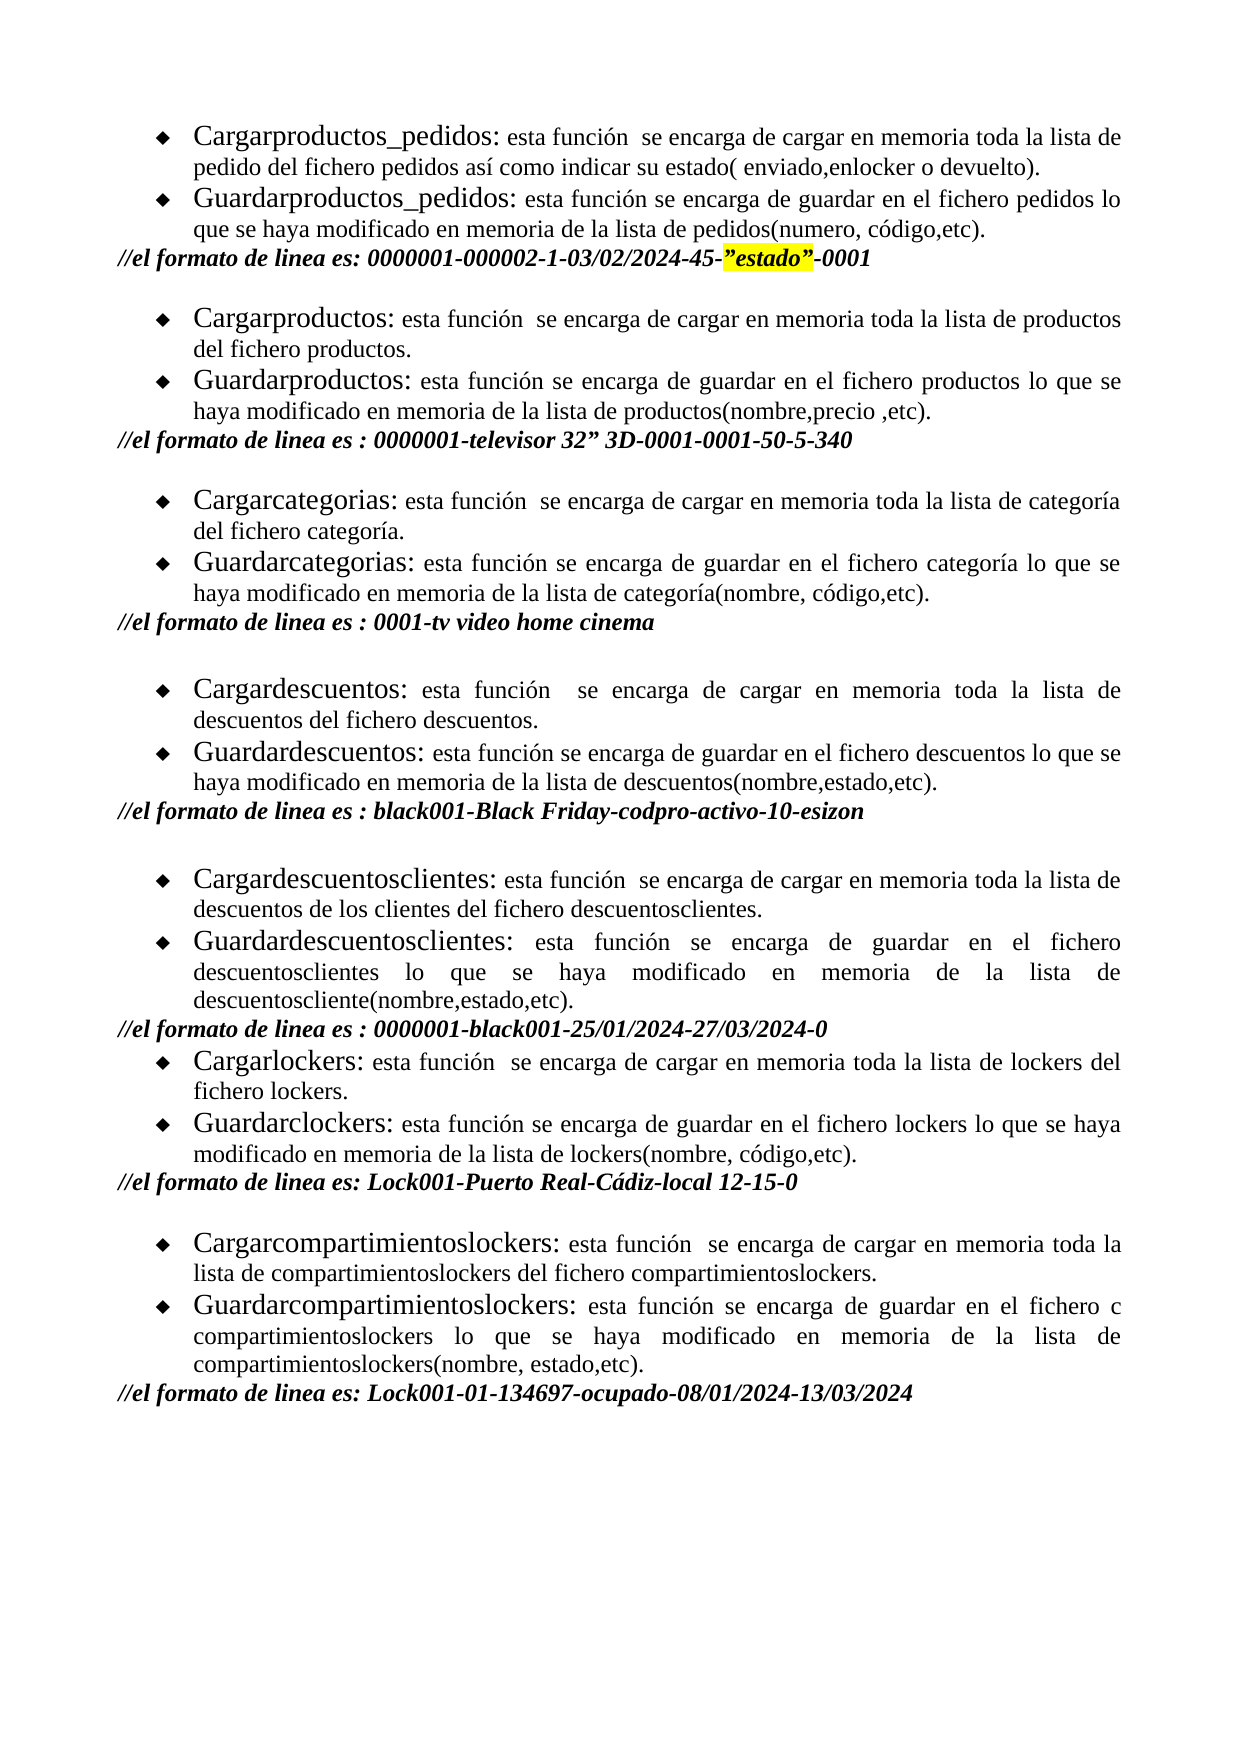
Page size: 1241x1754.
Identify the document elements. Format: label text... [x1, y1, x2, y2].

list Guardardescuentos: esta función se encarga de guardar en el fichero descuentos lo que se haya modificado en memoria de la lista de descuentos(nombre,estado,etc). [156, 734, 1122, 796]
list Guardarcategorias: esta función se encarga de guardar en el fichero categoría lo que se haya modificado en memoria de la lista de categoría(nombre, código,etc). [156, 544, 1122, 607]
list Guardarclockers: esta función se encarga de guardar en el fichero lockers lo que se haya modificado en memoria de la lista de lockers(nombre, código,etc). [156, 1105, 1122, 1167]
text //el formato de linea es : black001-Black Friday-codpro-activo-10-esizon [118, 796, 1122, 825]
list Cargardescuentos: esta función se encarga de cargar en memoria toda la lista de descuentos del fichero descuentos. [156, 672, 1122, 734]
list Guardarcompartimientoslockers: esta función se encarga de guardar en el fichero c compartimientoslockers lo que se haya modificado en memoria de la lista de compartimientoslockers(nombre, estado,etc). [156, 1287, 1122, 1378]
text //el formato de linea es: Lock001-Puerto Real-Cádiz-local 12-15-0 [118, 1167, 1122, 1196]
list Cargarproductos: esta función se encarga de cargar en memoria toda la lista de productos del fichero productos. [156, 300, 1122, 362]
text //el formato de linea es : 0000001-black001-25/01/2024-27/03/2024-0 [118, 1014, 1122, 1043]
text //el formato de linea es: Lock001-01-134697-ocupado-08/01/2024-13/03/2024 [118, 1378, 1122, 1407]
list Cargarproductos_pedidos: esta función se encarga de cargar en memoria toda la lista de pedido del fichero pedidos así como indicar su estado( enviado,enlocker o devuelto). [156, 118, 1122, 180]
list Cargarcompartimientoslockers: esta función se encarga de cargar en memoria toda la lista de compartimientoslockers del fichero compartimientoslockers. [156, 1225, 1122, 1287]
list Guardardescuentosclientes: esta función se encarga de guardar en el fichero descuentosclientes lo que se haya modificado en memoria de la lista de descuentoscliente(nombre,estado,etc). [156, 923, 1122, 1014]
list Guardarproductos: esta función se encarga de guardar en el fichero productos lo que se haya modificado en memoria de la lista de productos(nombre,precio ,etc). [156, 362, 1122, 425]
text //el formato de linea es : 0001-tv video home cinema [118, 607, 1122, 636]
text //el formato de linea es : 0000001-televisor 32” 3D-0001-0001-50-5-340 [118, 425, 1122, 453]
list Cargardescuentosclientes: esta función se encarga de cargar en memoria toda la lista de descuentos de los clientes del fichero descuentosclientes. [156, 861, 1122, 923]
text //el formato de linea es: 0000001-000002-1-03/02/2024-45-”estado”-0001 [118, 243, 1122, 271]
list Cargarcategorias: esta función se encarga de cargar en memoria toda la lista de categoría del fichero categoría. [156, 482, 1122, 544]
list Cargarlockers: esta función se encarga de cargar en memoria toda la lista de lockers del fichero lockers. [156, 1043, 1122, 1105]
list Guardarproductos_pedidos: esta función se encarga de guardar en el fichero pedidos lo que se haya modificado en memoria de la lista de pedidos(numero, código,etc). [156, 180, 1122, 243]
